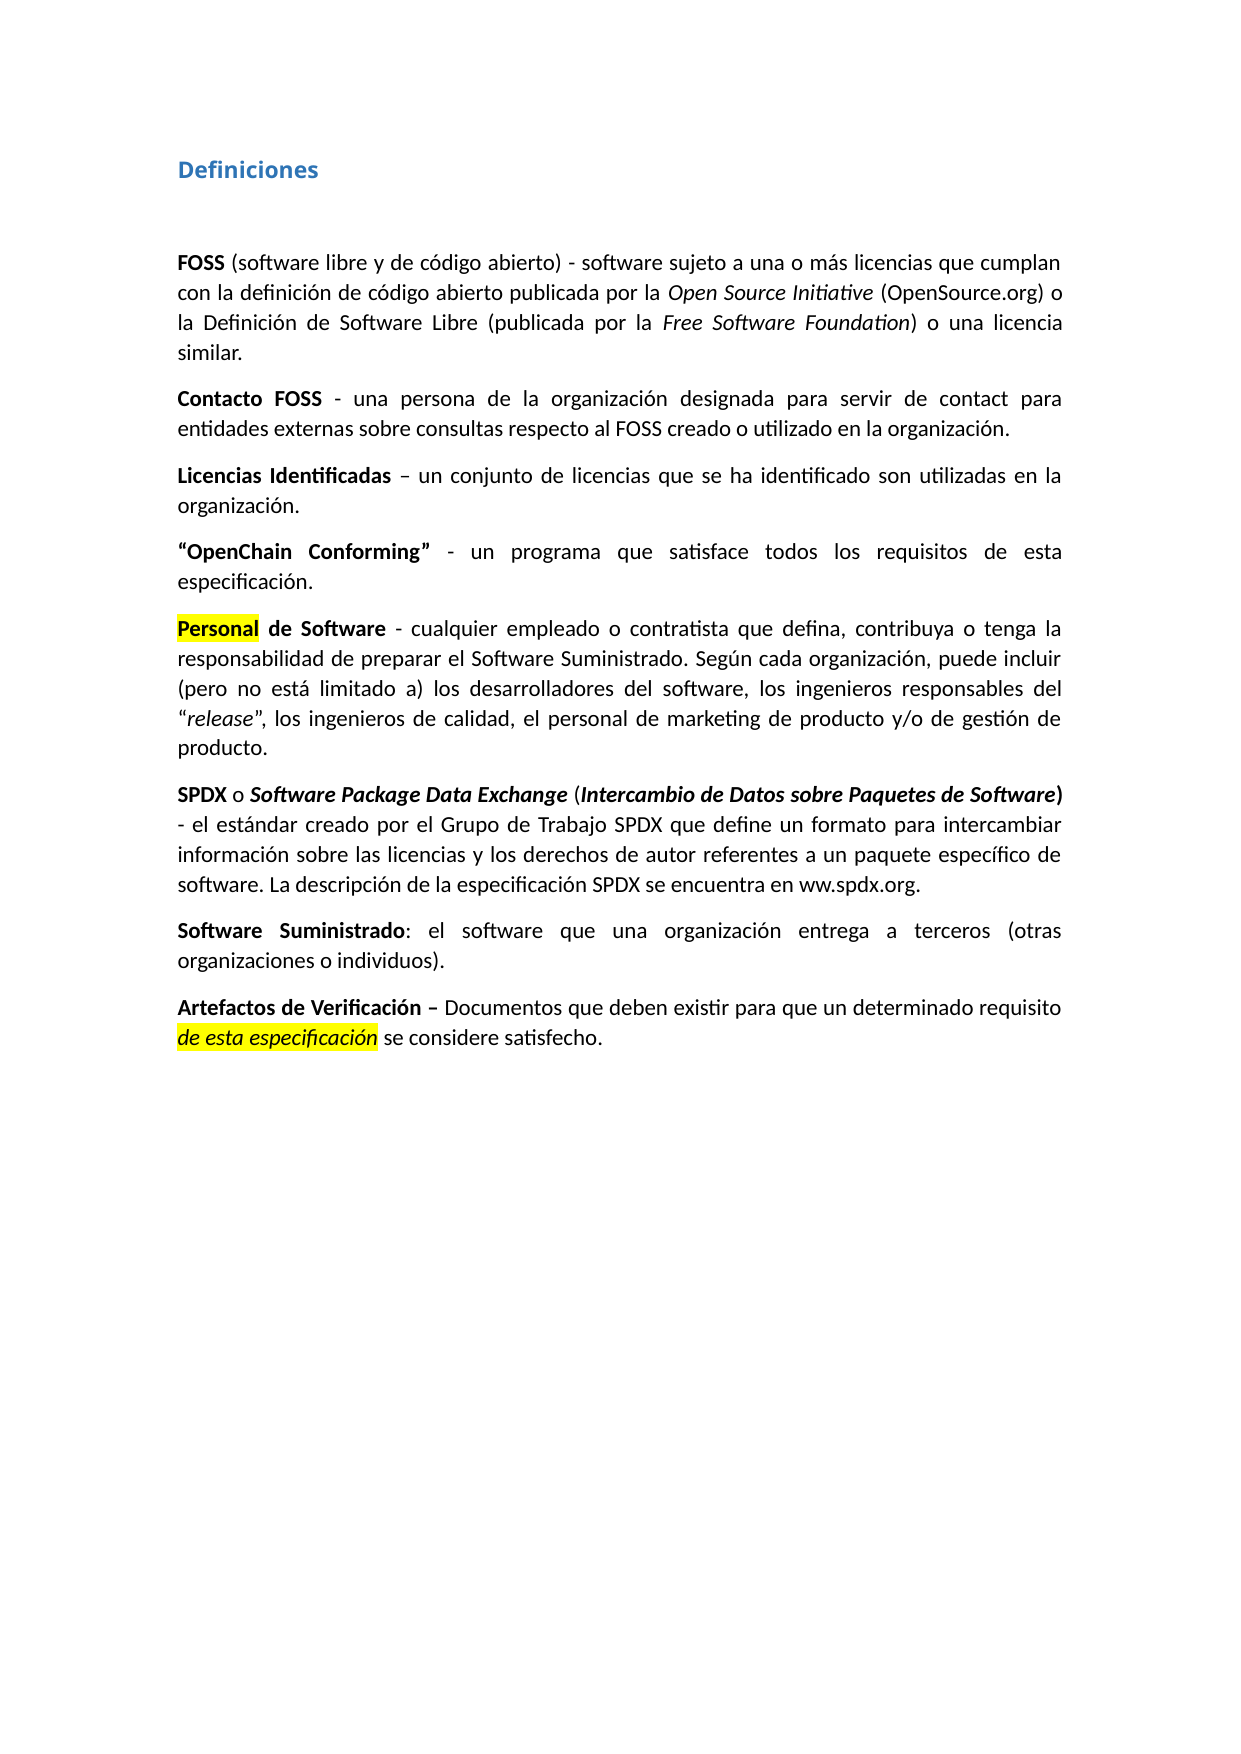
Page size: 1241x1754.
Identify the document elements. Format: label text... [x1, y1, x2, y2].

text Licencias Identificadas – un conjunto de licencias que se ha identificado son utilizadas en la organización. [177, 461, 1063, 519]
text FOSS (software libre y de código abierto) - software sujeto a una o más licencias que cumplan con la definición de código abierto publicada por la Open Source Initiative (OpenSource.org) o la Definición de Software Libre (publicada por la Free Software Foundation) o una licencia similar. [177, 248, 1063, 366]
text Artefactos de Verificación – Documentos que deben existir para que un determinado requisito de esta especificación se considere satisfecho. [177, 993, 1063, 1051]
subtitle Definiciones [177, 154, 1063, 185]
text Contacto FOSS - una persona de la organización designada para servir de contact para entidades externas sobre consultas respecto al FOSS creado o utilizado en la organización. [177, 384, 1063, 442]
text Personal de Software - cualquier empleado o contratista que defina, contribuya o tenga la responsabilidad de preparar el Software Suministrado. Según cada organización, puede incluir (pero no está limitado a) los desarrolladores del software, los ingenieros responsables del “release”, los ingenieros de calidad, el personal de marketing de producto y/o de gestión de producto. [177, 614, 1063, 762]
text “OpenChain Conforming” - un programa que satisface todos los requisitos de esta especificación. [177, 537, 1063, 595]
text Software Suministrado: el software que una organización entrega a terceros (otras organizaciones o individuos). [177, 916, 1063, 974]
text SPDX o Software Package Data Exchange (Intercambio de Datos sobre Paquetes de Software) - el estándar creado por el Grupo de Trabajo SPDX que define un formato para intercambiar información sobre las licencias y los derechos de autor referentes a un paquete específico de software. La descripción de la especificación SPDX se encuentra en ww.spdx.org. [177, 780, 1063, 898]
